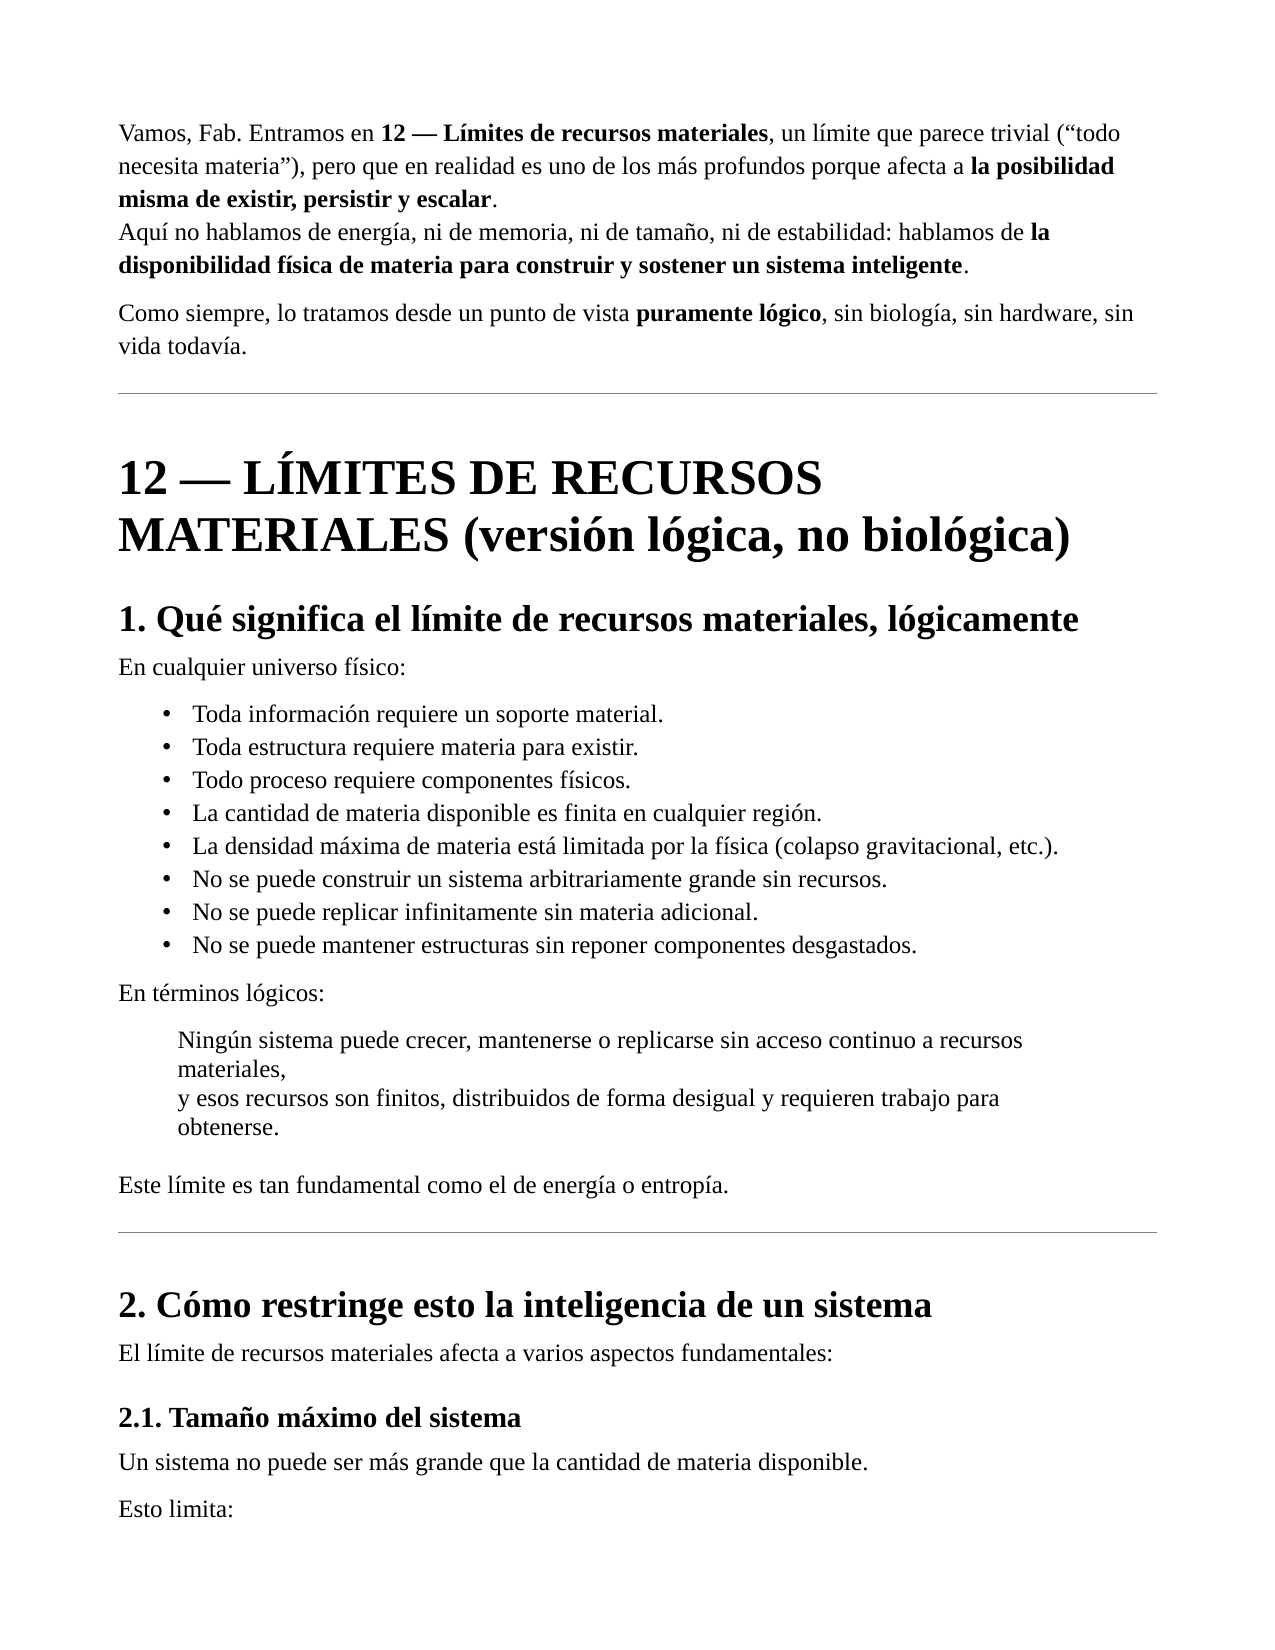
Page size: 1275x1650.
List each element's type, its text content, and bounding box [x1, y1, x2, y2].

list La densidad máxima de materia está limitada por la física (colapso gravitacional, etc.). [162, 831, 1157, 860]
text Esto limita: [118, 1494, 1157, 1523]
list No se puede construir un sistema arbitrariamente grande sin recursos. [162, 864, 1157, 893]
text Un sistema no puede ser más grande que la cantidad de materia disponible. [118, 1447, 1157, 1475]
list Todo proceso requiere componentes físicos. [162, 765, 1157, 794]
text Vamos, Fab. Entramos en 12 — Límites de recursos materiales, un límite que parece trivial (“todo necesita materia”), pero que en realidad es uno de los más profundos porque afecta a la posibilidad misma de existir, persistir y escalar. Aquí no hablamos de energía, ni de memoria, ni de tamaño, ni de estabilidad: hablamos de la disponibilidad física de materia para construir y sostener un sistema inteligente. [118, 118, 1157, 279]
list Toda estructura requiere materia para existir. [162, 732, 1157, 761]
text En términos lógicos: [118, 978, 1157, 1007]
text Este límite es tan fundamental como el de energía o entropía. [118, 1170, 1157, 1199]
text Ningún sistema puede crecer, mantenerse o replicarse sin acceso continuo a recursos materiales, y esos recursos son finitos, distribuidos de forma desigual y requieren trabajo para obtenerse. [177, 1026, 1098, 1141]
text Como siempre, lo tratamos desde un punto de vista puramente lógico, sin biología, sin hardware, sin vida todavía. [118, 298, 1157, 359]
subtitle 2. Cómo restringe esto la inteligencia de un sistema [118, 1283, 1157, 1326]
subtitle 1. Qué significa el límite de recursos materiales, lógicamente [118, 596, 1157, 639]
subtitle 12 — LÍMITES DE RECURSOS MATERIALES (versión lógica, no biológica) [118, 448, 1157, 563]
list No se puede mantener estructuras sin reponer componentes desgastados. [162, 930, 1157, 959]
subtitle 2.1. Tamaño máximo del sistema [118, 1401, 1157, 1434]
list Toda información requiere un soporte material. [162, 699, 1157, 728]
list No se puede replicar infinitamente sin materia adicional. [162, 897, 1157, 926]
text El límite de recursos materiales afecta a varios aspectos fundamentales: [118, 1338, 1157, 1367]
list La cantidad de materia disponible es finita en cualquier región. [162, 798, 1157, 827]
text En cualquier universo físico: [118, 652, 1157, 680]
